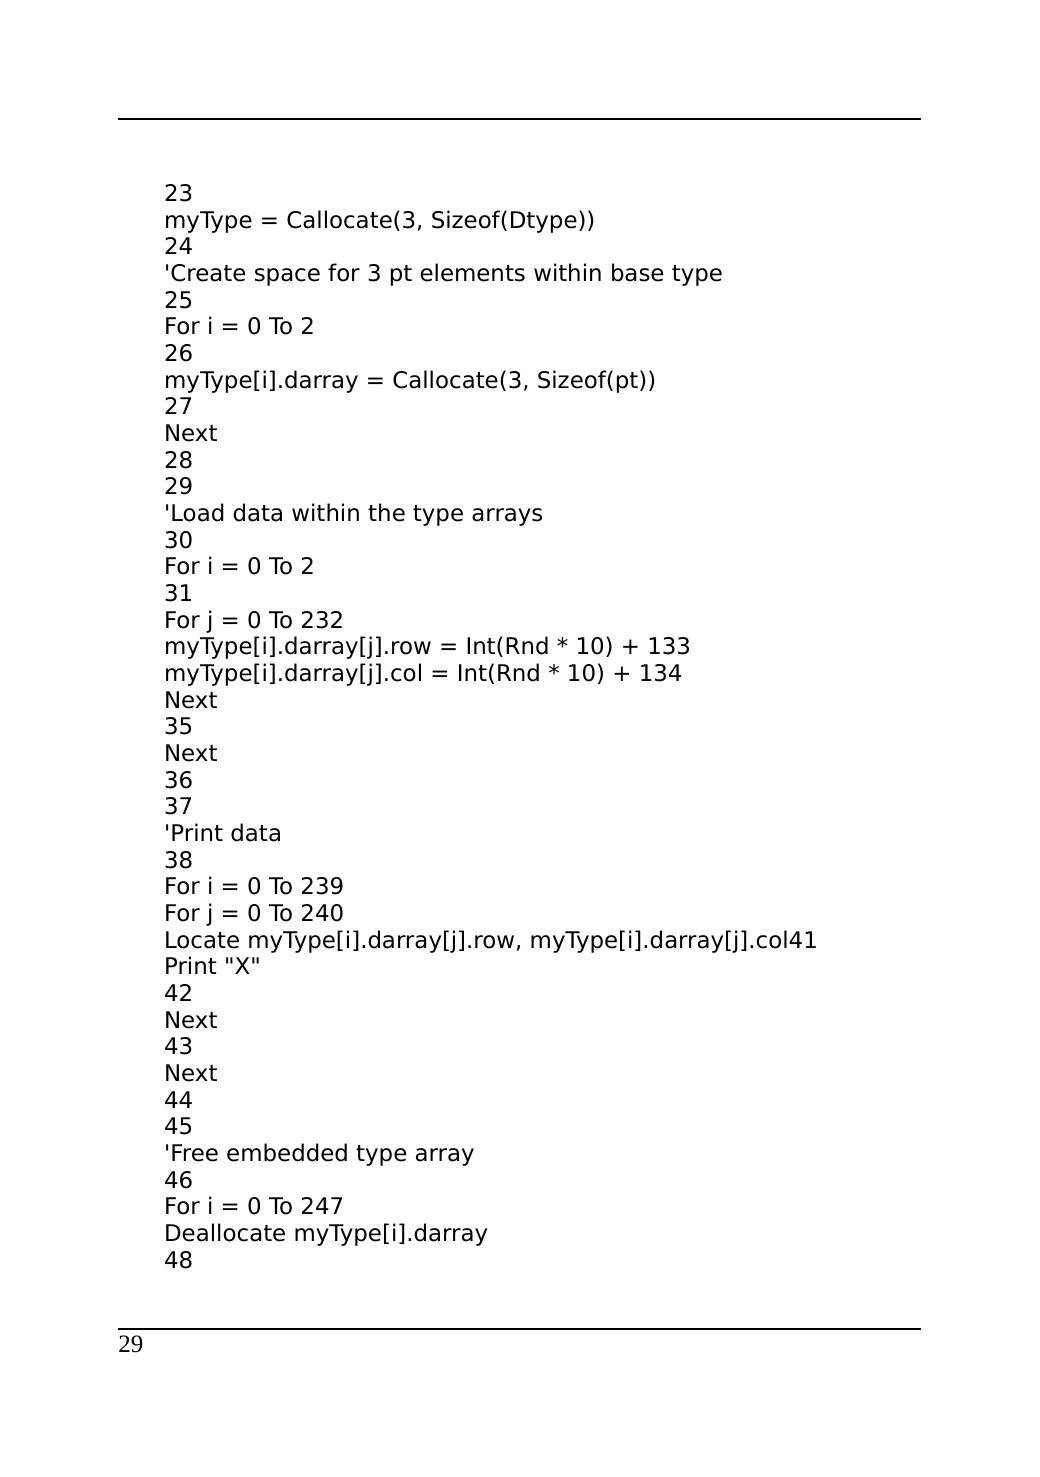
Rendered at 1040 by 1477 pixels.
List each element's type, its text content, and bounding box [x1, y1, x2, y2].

text 28 [118, 447, 921, 473]
text 23 [118, 180, 921, 207]
text 46 [118, 1167, 921, 1193]
text For i = 0 To 239 [118, 873, 921, 900]
text 45 [118, 1113, 921, 1140]
text For j = 0 To 240 [118, 900, 921, 927]
text 24 [118, 233, 921, 260]
text Next [118, 1060, 921, 1087]
text 26 [118, 340, 921, 367]
text 36 [118, 767, 921, 793]
text 27 [118, 393, 921, 420]
text 35 [118, 713, 921, 740]
text Print "X" [118, 953, 921, 980]
text 38 [118, 847, 921, 873]
text For i = 0 To 247 [118, 1193, 921, 1220]
text 42 [118, 980, 921, 1007]
text Next [118, 687, 921, 713]
text 44 [118, 1087, 921, 1113]
text Next [118, 1007, 921, 1033]
text For i = 0 To 2 [118, 553, 921, 580]
text 30 [118, 527, 921, 553]
text 'Free embedded type array [118, 1140, 921, 1167]
text For i = 0 To 2 [118, 313, 921, 340]
text For j = 0 To 232 [118, 607, 921, 633]
text 31 [118, 580, 921, 607]
text 43 [118, 1033, 921, 1060]
text 'Print data [118, 820, 921, 847]
text Next [118, 420, 921, 447]
text Locate myType[i].darray[j].row, myType[i].darray[j].col41 [118, 927, 921, 953]
text 25 [118, 287, 921, 313]
text Next [118, 740, 921, 767]
text Deallocate myType[i].darray [118, 1220, 921, 1247]
text 'Create space for 3 pt elements within base type [118, 260, 921, 287]
text myType = Callocate(3, Sizeof(Dtype)) [118, 207, 921, 233]
text 37 [118, 793, 921, 820]
text 29 [118, 473, 921, 500]
text myType[i].darray[j].col = Int(Rnd * 10) + 134 [118, 660, 921, 687]
text 48 [118, 1247, 921, 1273]
text myType[i].darray[j].row = Int(Rnd * 10) + 133 [118, 633, 921, 660]
text 'Load data within the type arrays [118, 500, 921, 527]
text myType[i].darray = Callocate(3, Sizeof(pt)) [118, 367, 921, 393]
